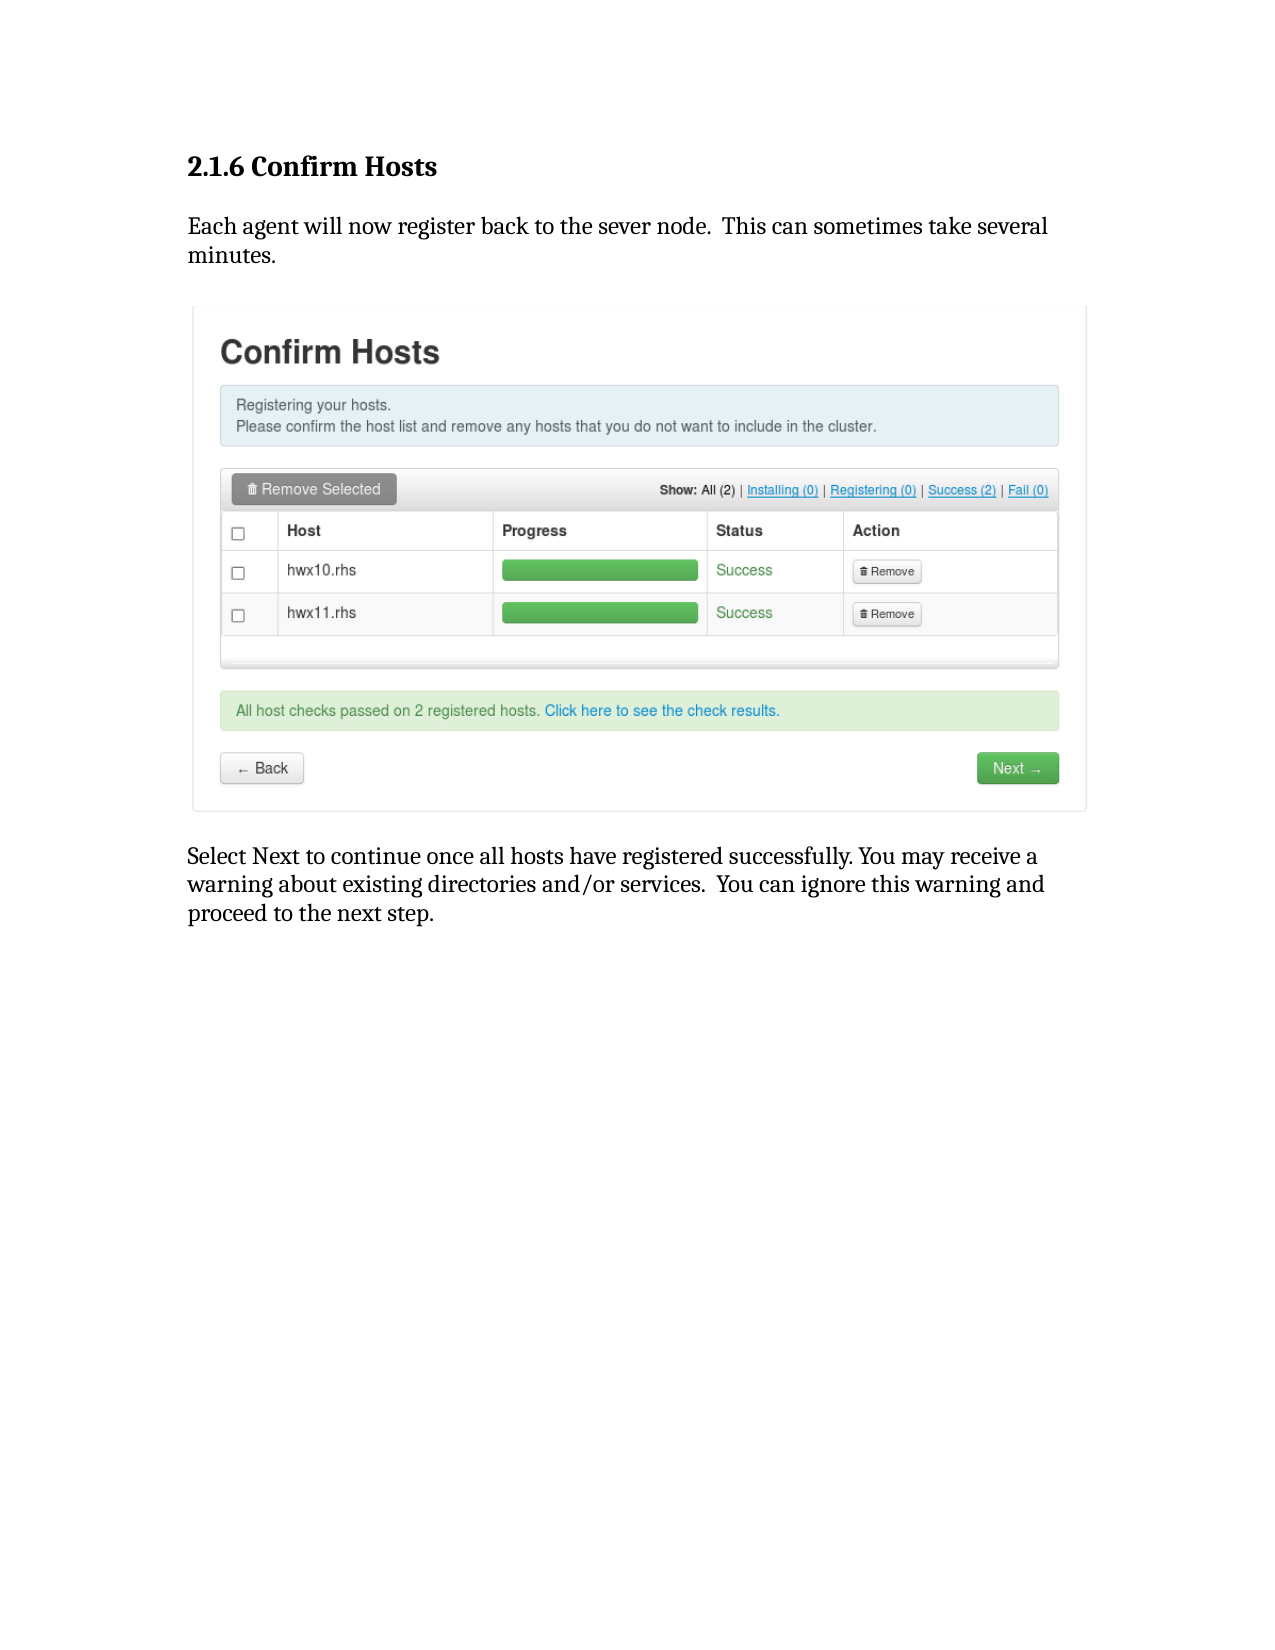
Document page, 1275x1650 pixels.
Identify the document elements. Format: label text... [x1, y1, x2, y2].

text Each agent will now register back to the sever node. This can sometimes take several minutes. [187, 212, 1087, 270]
text Select Next to continue once all hosts have registered successfully. You may receive a warning about existing directories and/or services. You can ignore this warning and proceed to the next step. [187, 842, 1087, 928]
text 2.1.6 Confirm Hosts [187, 150, 1087, 183]
picture [187, 306, 1088, 813]
